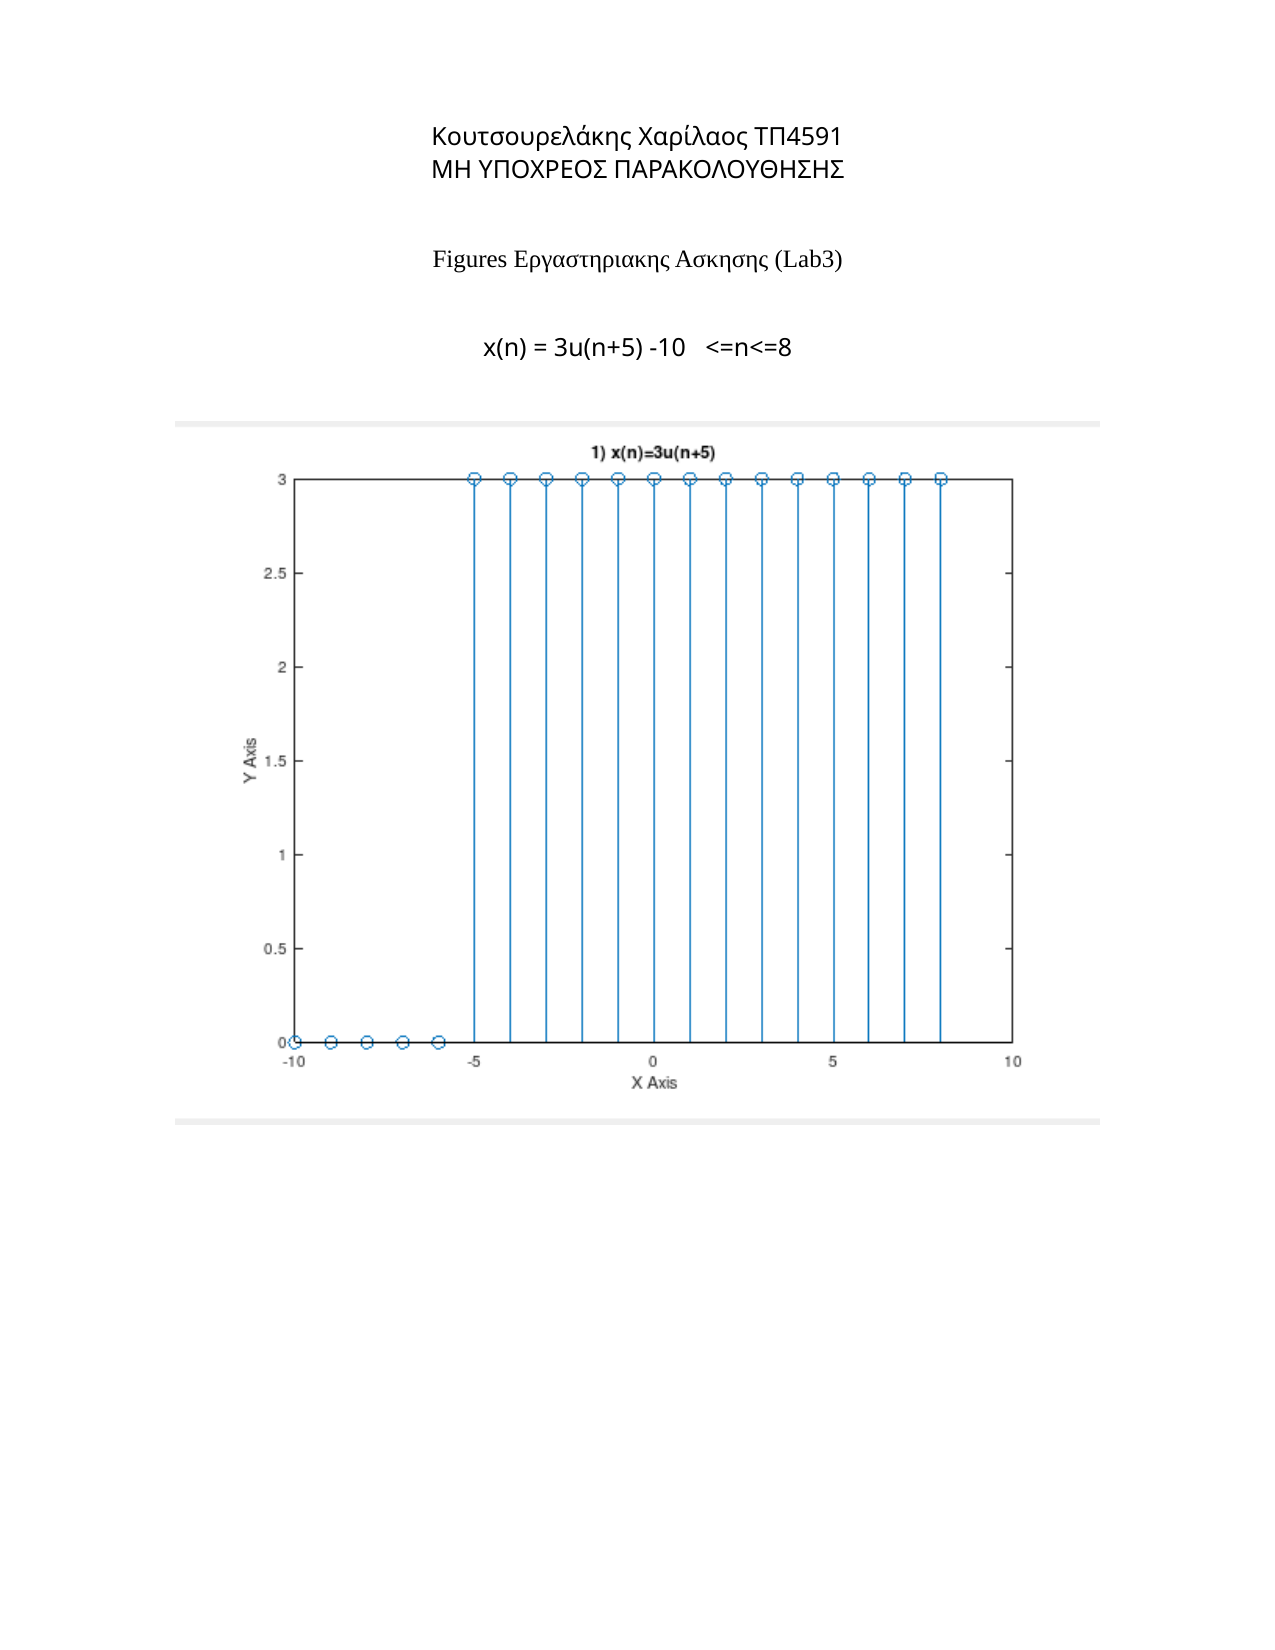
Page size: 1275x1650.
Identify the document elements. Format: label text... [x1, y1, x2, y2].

text Κουτσουρελάκης Χαρίλαος ΤΠ4591 [118, 118, 1157, 152]
picture [175, 421, 1100, 1125]
text Figures Εργαστηριακης Ασκησης (Lab3) [118, 244, 1157, 272]
text ΜΗ ΥΠΟΧΡΕΟΣ ΠΑΡΑΚΟΛΟΥΘΗΣΗΣ [118, 152, 1157, 186]
text x(n) = 3u(n+5) -10 <=n<=8 [118, 330, 1157, 364]
